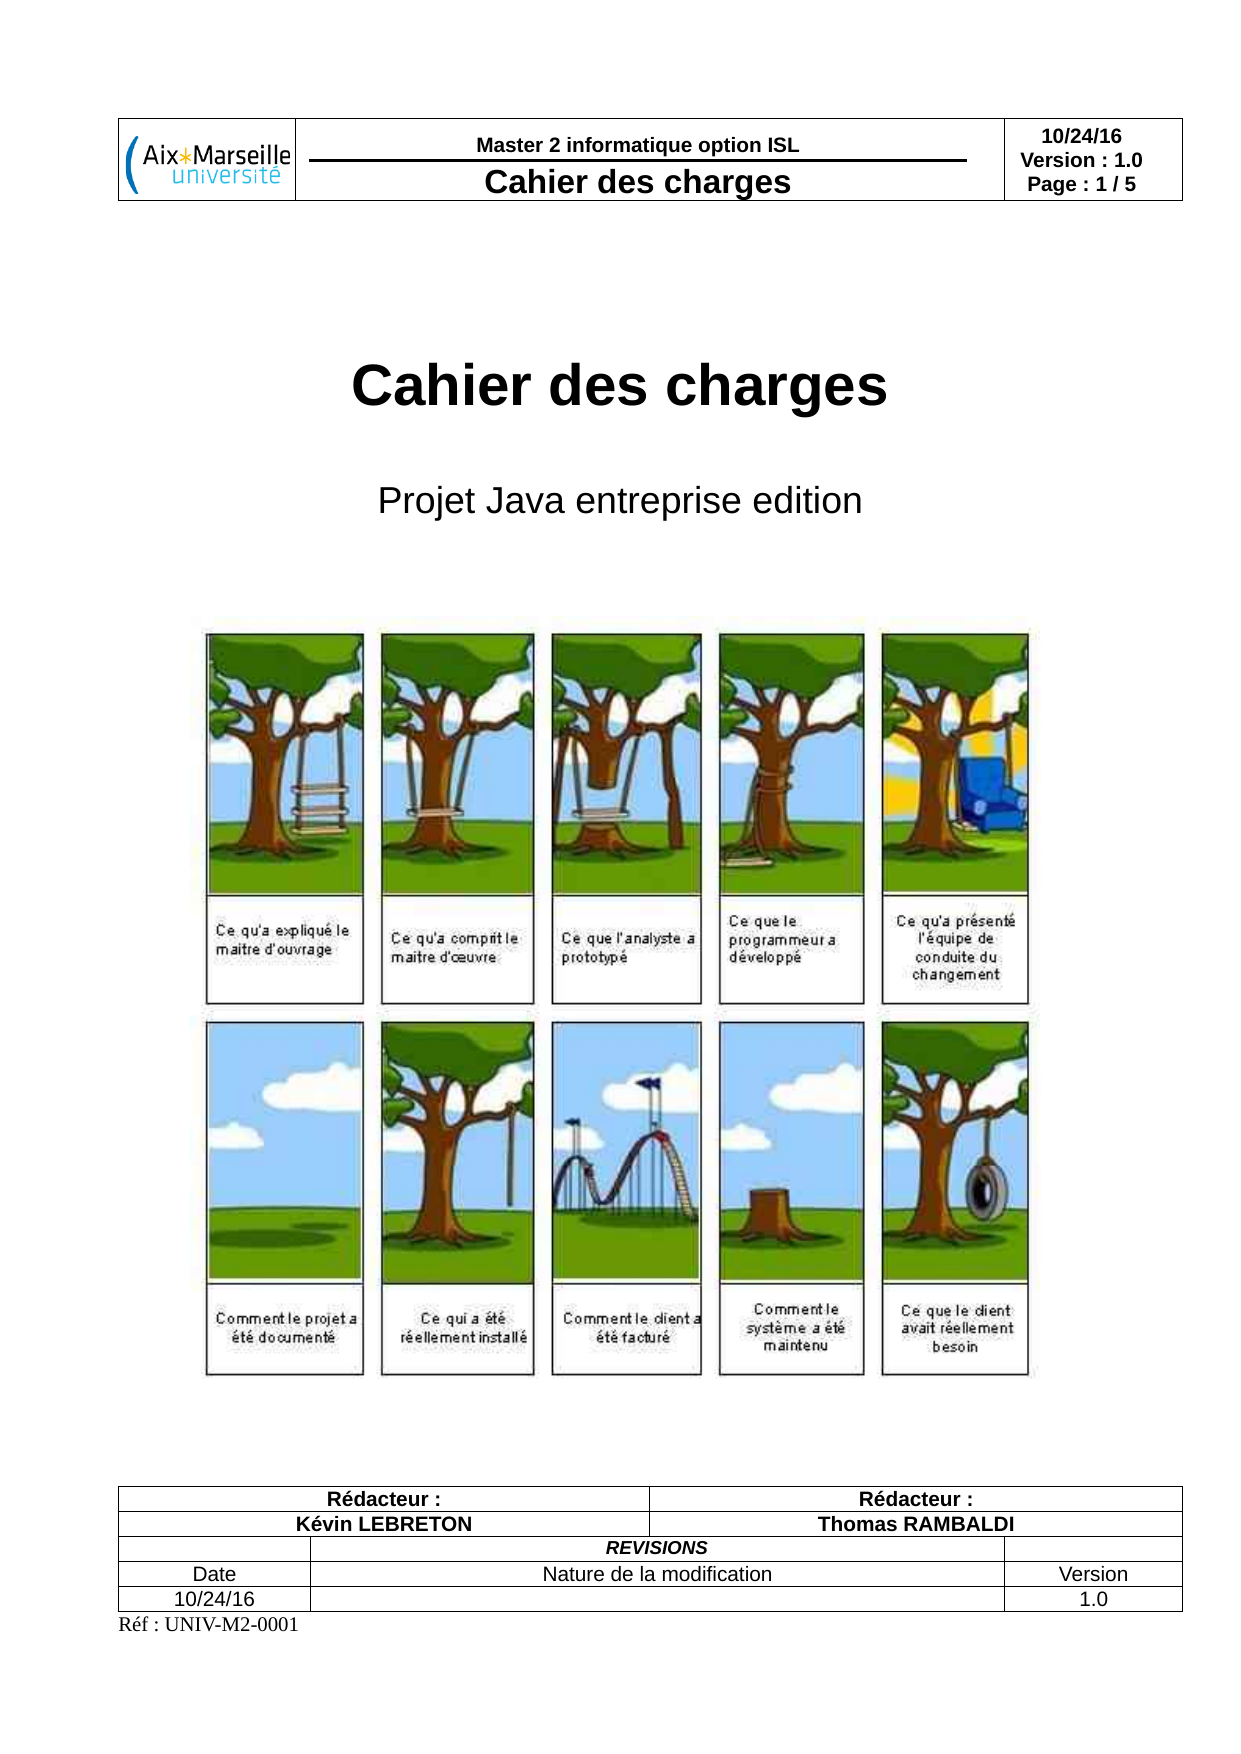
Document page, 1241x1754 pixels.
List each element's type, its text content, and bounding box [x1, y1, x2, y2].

picture [125, 136, 290, 194]
subtitle Projet Java entreprise edition [118, 478, 1122, 521]
picture [189, 616, 1051, 1396]
title Cahier des charges [118, 351, 1122, 418]
